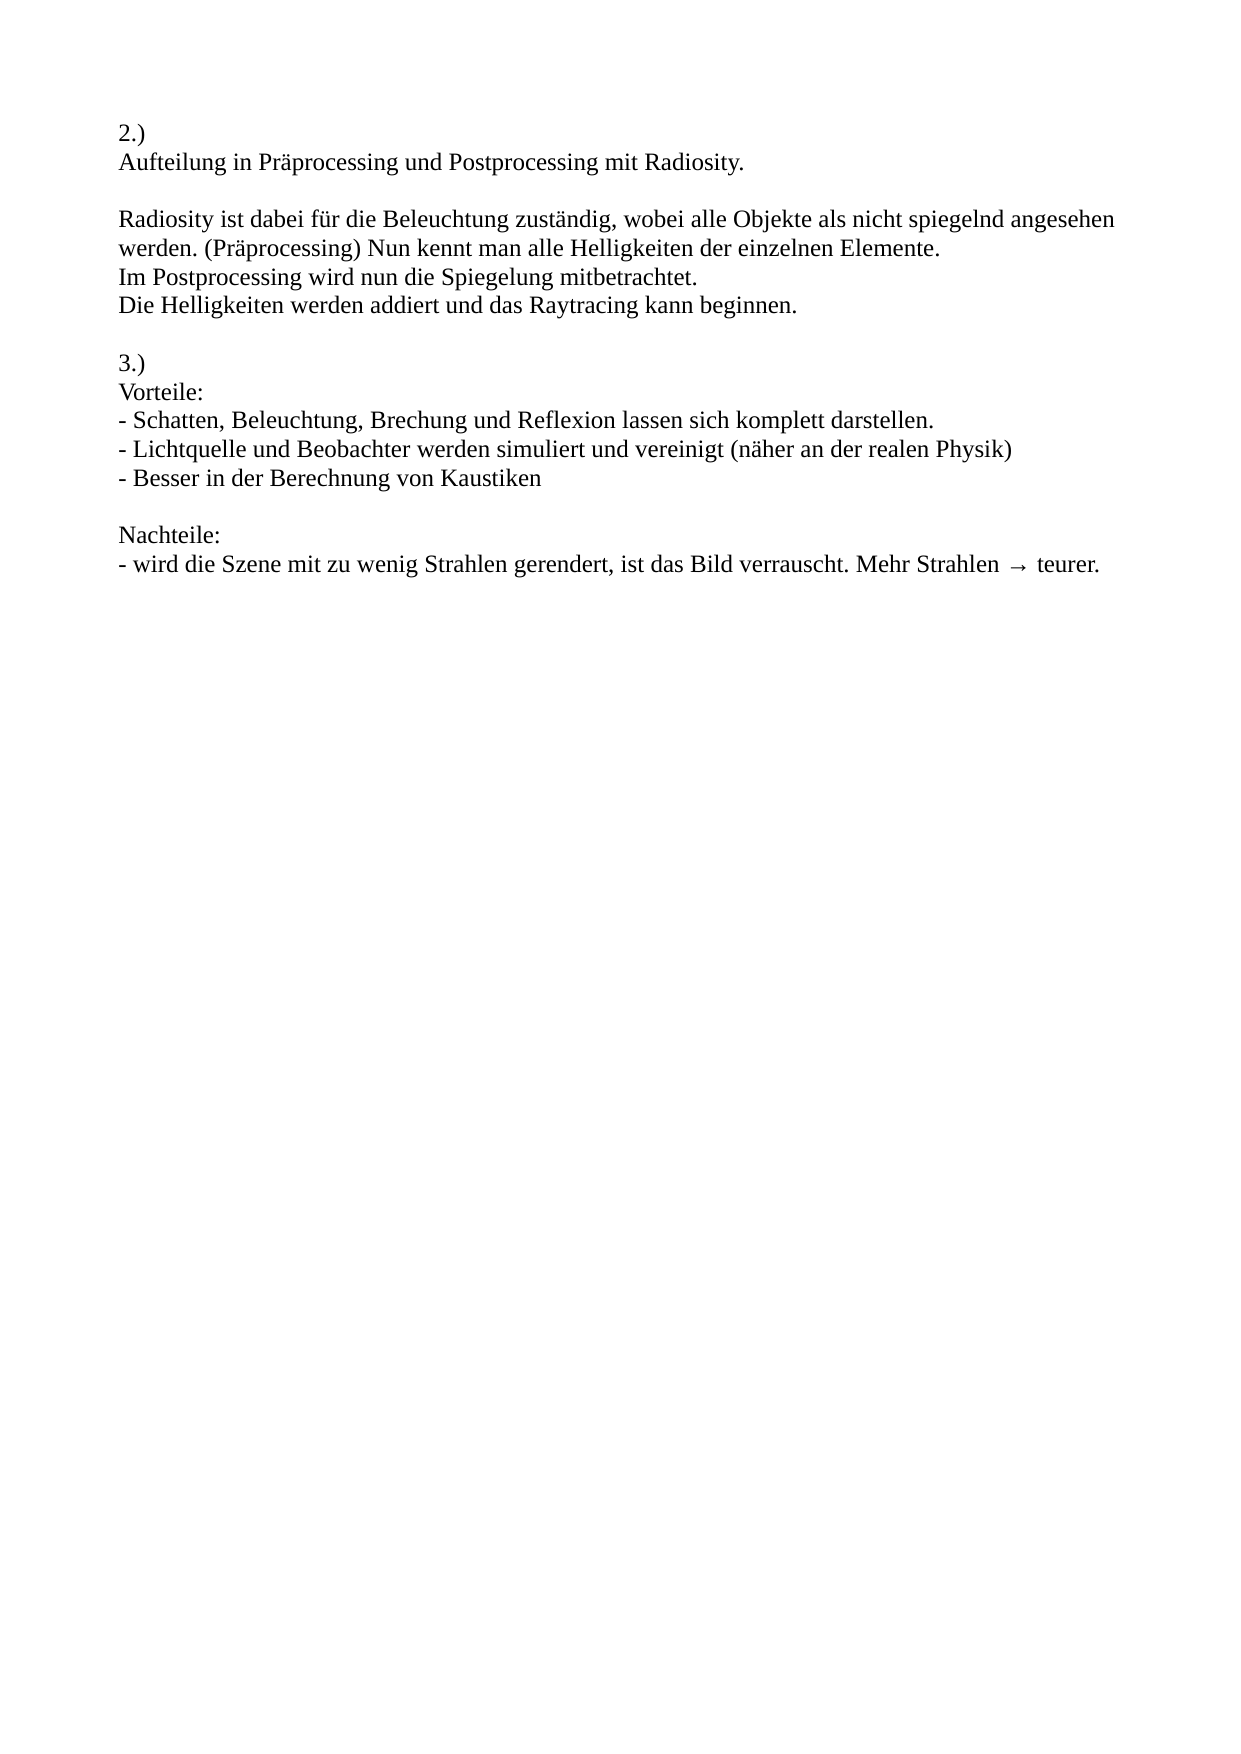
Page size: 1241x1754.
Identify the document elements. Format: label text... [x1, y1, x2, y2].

text Aufteilung in Präprocessing und Postprocessing mit Radiosity. Radiosity ist dabei für die Beleuchtung zuständig, wobei alle Objekte als nicht spiegelnd angesehen werden. (Präprocessing) Nun kennt man alle Helligkeiten der einzelnen Elemente. Im Postprocessing wird nun die Spiegelung mitbetrachtet. Die Helligkeiten werden addiert und das Raytracing kann beginnen. 3.) Vorteile: [118, 147, 1122, 406]
text - Lichtquelle und Beobachter werden simuliert und vereinigt (näher an der realen Physik) [118, 434, 1122, 463]
text 2.) [118, 118, 1122, 147]
text - Schatten, Beleuchtung, Brechung und Reflexion lassen sich komplett darstellen. [118, 406, 1122, 434]
text - Besser in der Berechnung von Kaustiken [118, 463, 1122, 492]
text Nachteile: - wird die Szene mit zu wenig Strahlen gerendert, ist das Bild verrauscht. Mehr Strahlen → teurer. [118, 521, 1122, 578]
